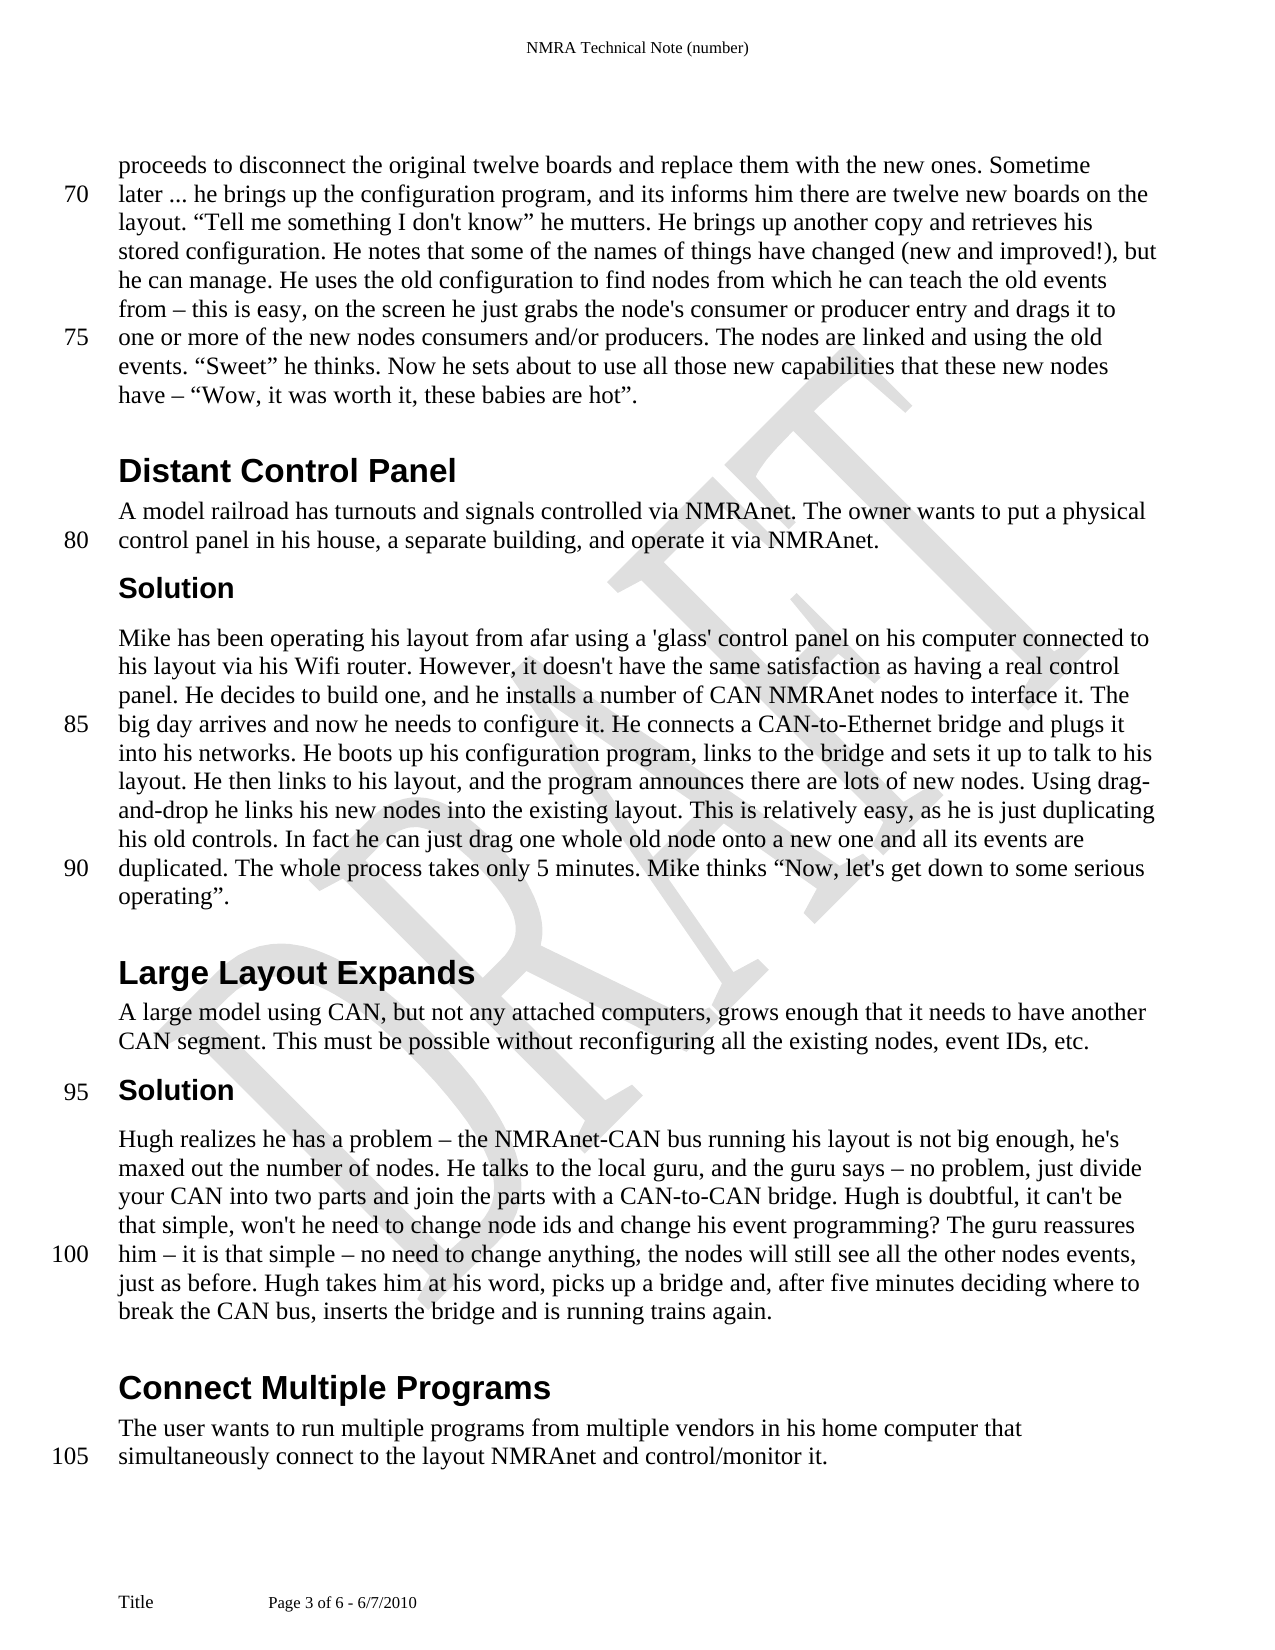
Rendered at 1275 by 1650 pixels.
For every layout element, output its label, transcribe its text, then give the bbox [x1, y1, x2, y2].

subtitle [975, 571, 1157, 605]
subtitle Connect Multiple Programs [118, 1368, 1157, 1406]
subtitle Distant Control Panel [118, 451, 748, 490]
text A model railroad has turnouts and signals controlled via NMRAnet. The owner wants to put a physical control panel in his house, a separate building, and operate it via NMRAnet. [673, 496, 915, 554]
text Hugh realizes he has a problem – the NMRAnet-CAN bus running his layout is not big enough, he's maxed out the number of nodes. He talks to the local guru, and the guru says – no problem, just divide your CAN into two parts and join the parts with a CAN-to-CAN bridge. Hugh is doubtful, it can't be that simple, won't he need to change node ids and change his event programming? The guru reassures him – it is that simple – no need to change anything, the nodes will still see all the other nodes events, just as before. Hugh takes him at his word, picks up a bridge and, after five minutes deciding where to break the CAN bus, inserts the bridge and is running trains again. [118, 1124, 1157, 1325]
text proceeds to disconnect the original twelve boards and replace them with the new ones. Sometime later ... he brings up the configuration program, and its informs him there are twelve new boards on the layout. “Tell me something I don't know” he mutters. He brings up another copy and retrieves his stored configuration. He notes that some of the names of things have changed (new and improved!), but he can manage. He uses the old configuration to find nodes from which he can teach the old events from – this is easy, on the screen he just grabs the node's consumer or producer entry and drags it to one or more of the new nodes consumers and/or producers. The nodes are linked and using the old events. “Sweet” he thinks. Now he sets about to use all those new capabilities that these new nodes have – “Wow, it was worth it, these babies are hot”. [118, 150, 1157, 409]
subtitle [579, 1073, 1157, 1106]
subtitle [269, 1073, 454, 1106]
text A model railroad has turnouts and signals controlled via NMRAnet. The owner wants to put a physical control panel in his house, a separate building, and operate it via NMRAnet. [118, 496, 692, 554]
subtitle [855, 451, 1157, 490]
text A large model using CAN, but not any attached computers, grows enough that it needs to have another CAN segment. This must be possible without reconfiguring all the existing nodes, event IDs, etc. [118, 997, 208, 1055]
subtitle Large Layout Expands [508, 972, 564, 991]
text A large model using CAN, but not any attached computers, grows enough that it needs to have another CAN segment. This must be possible without reconfiguring all the existing nodes, event IDs, etc. [394, 997, 518, 1055]
text A large model using CAN, but not any attached computers, grows enough that it needs to have another CAN segment. This must be possible without reconfiguring all the existing nodes, event IDs, etc. [503, 997, 1157, 1055]
text The user wants to run multiple programs from multiple vendors in his home computer that simultaneously connect to the layout NMRAnet and control/monitor it. [118, 1413, 1157, 1470]
text A large model using CAN, but not any attached computers, grows enough that it needs to have another CAN segment. This must be possible without reconfiguring all the existing nodes, event IDs, etc. [216, 997, 408, 1055]
subtitle Large Layout Expands [721, 953, 1157, 991]
subtitle Large Layout Expands [327, 953, 454, 991]
subtitle [757, 451, 851, 490]
subtitle Large Layout Expands [559, 953, 721, 991]
subtitle Large Layout Expands [264, 977, 326, 991]
subtitle Solution [118, 571, 665, 605]
subtitle Large Layout Expands [118, 953, 240, 991]
subtitle [674, 571, 966, 605]
subtitle Solution [118, 1073, 259, 1106]
text Mike has been operating his layout from afar using a 'glass' control panel on his computer connected to his layout via his Wifi router. However, it doesn't have the same satisfaction as having a real control panel. He decides to build one, and he installs a number of CAN NMRAnet nodes to interface it. The big day arrives and now he needs to configure it. He connects a CAN-to-Ethernet bridge and plugs it into his networks. He boots up his configuration program, links to the bridge and sets it up to talk to his layout. He then links to his layout, and the program announces there are lots of new nodes. Using drag-and-drop he links his new nodes into the existing layout. This is relatively easy, as he is just duplicating his old controls. In fact he can just drag one whole old node onto a new one and all its events are duplicated. The whole process takes only 5 minutes. Mike thinks “Now, let's get down to some serious operating”. [118, 623, 1157, 910]
text A model railroad has turnouts and signals controlled via NMRAnet. The owner wants to put a physical control panel in his house, a separate building, and operate it via NMRAnet. [900, 496, 1157, 554]
subtitle Large Layout Expands [459, 953, 506, 977]
subtitle [469, 1073, 569, 1106]
